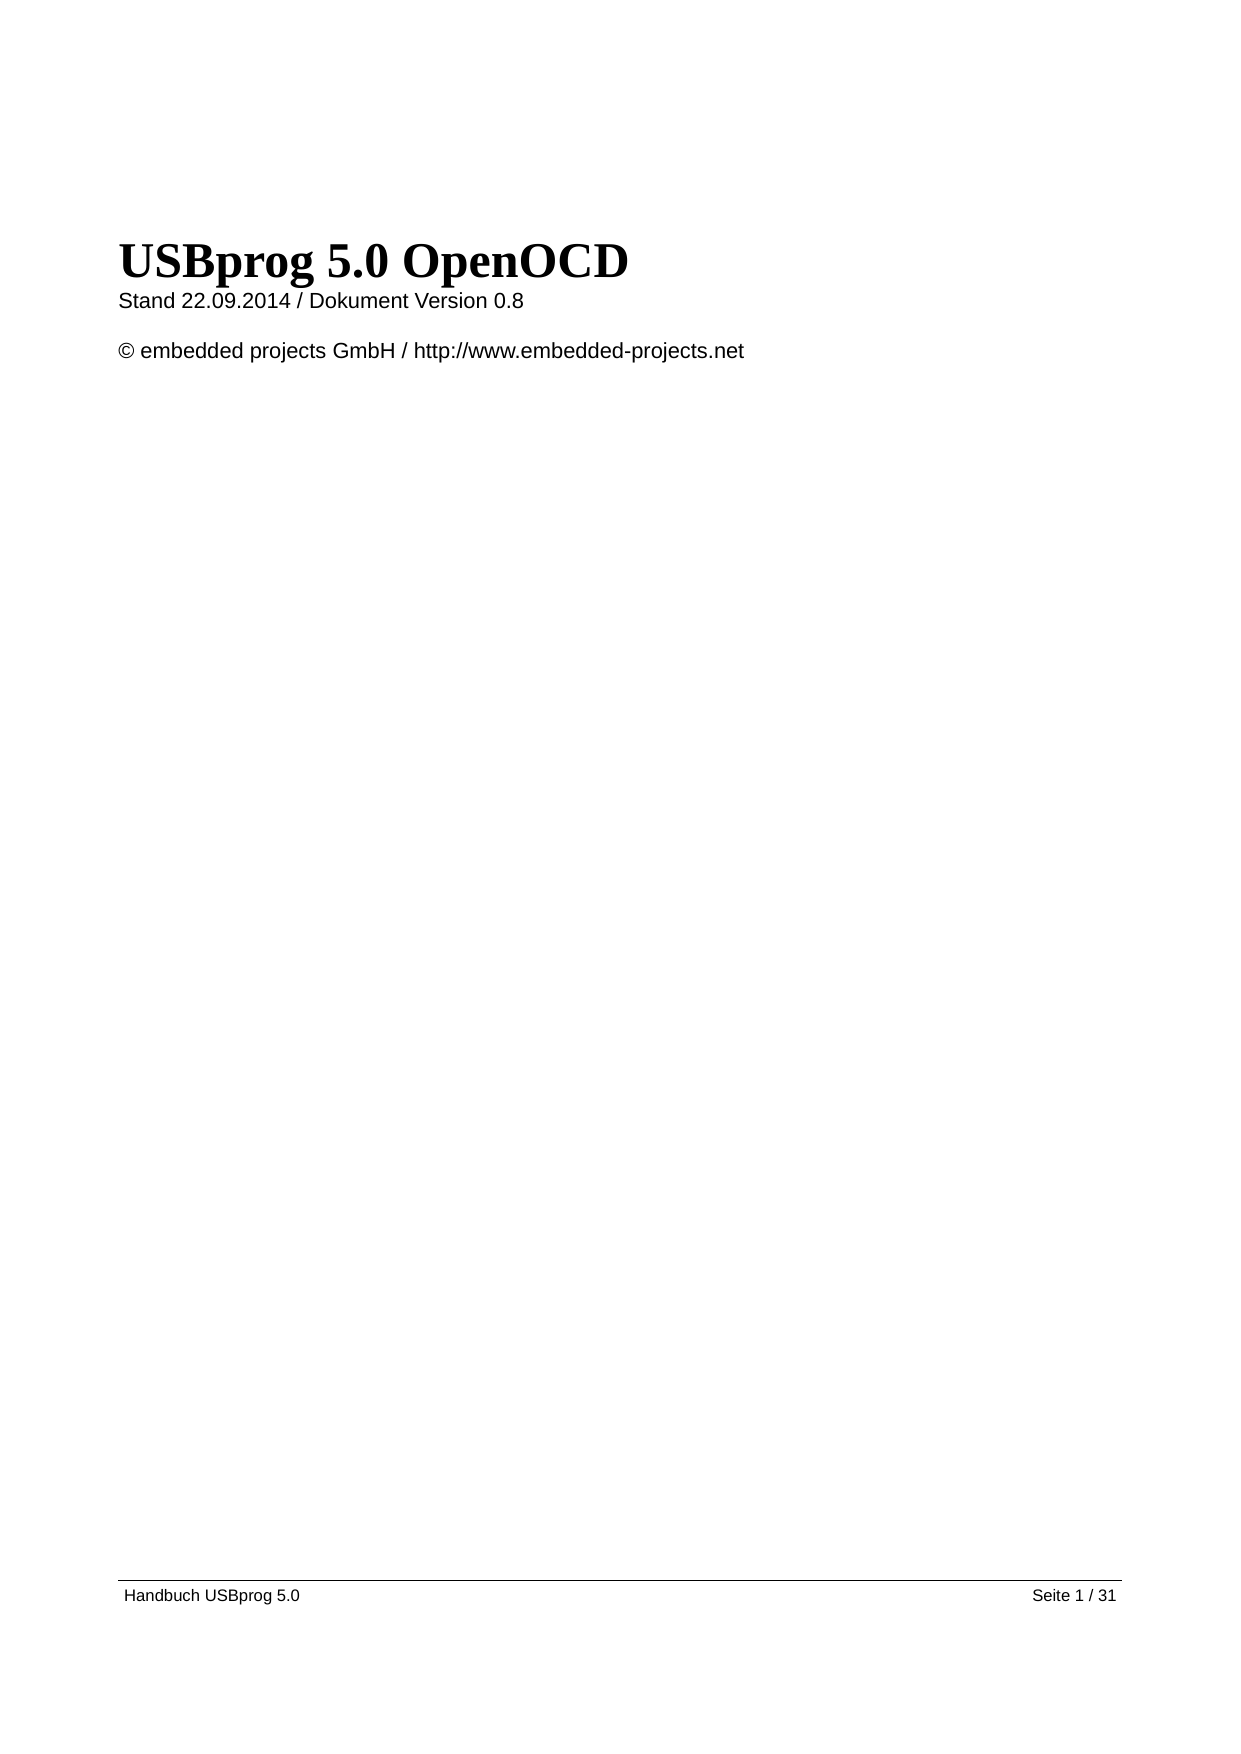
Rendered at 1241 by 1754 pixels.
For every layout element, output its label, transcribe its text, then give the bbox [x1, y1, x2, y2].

text Stand 22.09.2014 / Dokument Version 0.8 [118, 288, 1122, 313]
text © embedded projects GmbH / http://www.embedded-projects.net [118, 338, 1122, 363]
text USBprog 5.0 OpenOCD [118, 230, 1122, 288]
